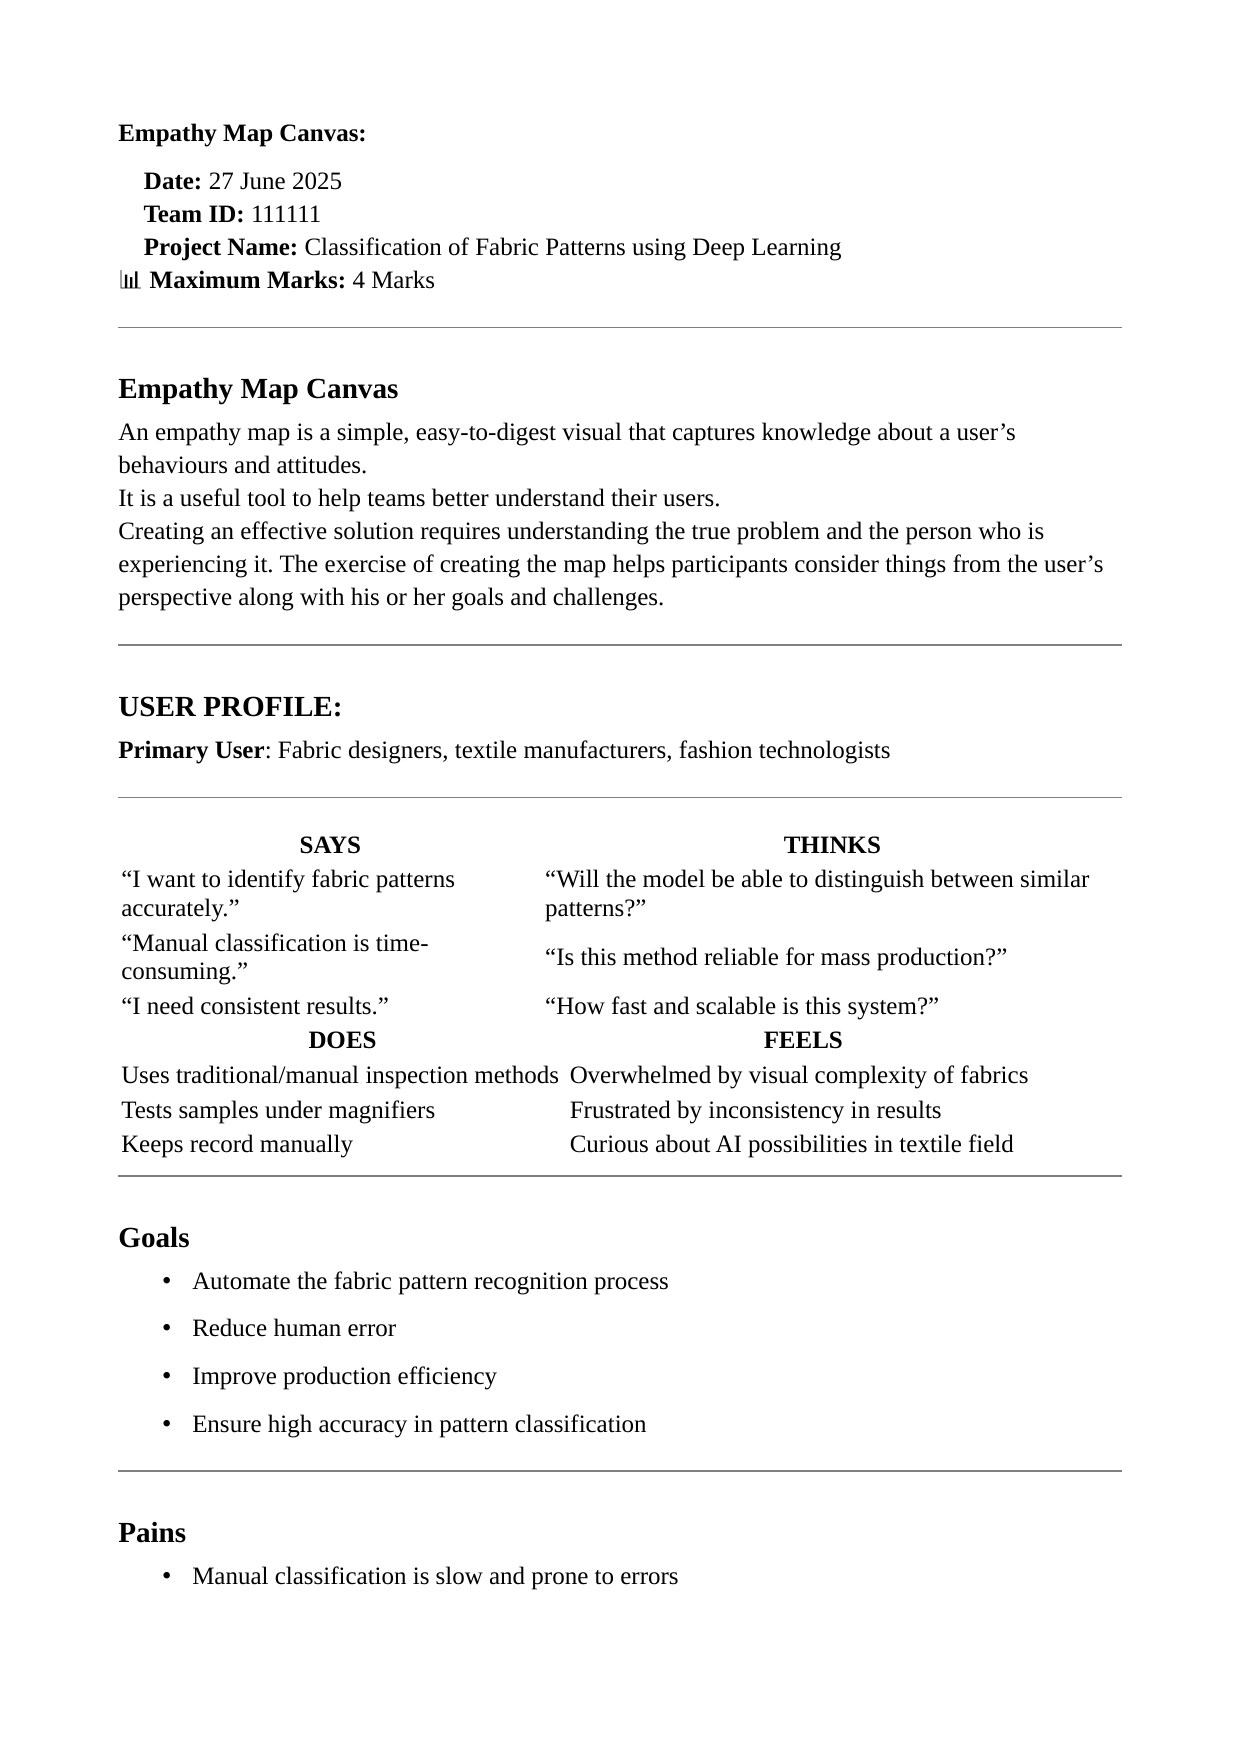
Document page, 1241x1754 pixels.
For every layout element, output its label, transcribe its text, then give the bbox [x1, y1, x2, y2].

table_cell “How fast and scalable is this system?” [542, 988, 1122, 1023]
subtitle USER PROFILE: [118, 689, 1122, 722]
table_header DOES [118, 1023, 567, 1057]
text Empathy Map Canvas: [118, 118, 1122, 147]
table_cell Frustrated by inconsistency in results [567, 1092, 1039, 1126]
table_cell “I want to identify fabric patterns accurately.” [118, 861, 542, 925]
table_cell “Manual classification is time-consuming.” [118, 925, 542, 988]
table_cell Overwhelmed by visual complexity of fabrics [567, 1057, 1039, 1092]
table_cell “Is this method reliable for mass production?” [542, 925, 1122, 988]
subtitle Empathy Map Canvas [118, 371, 1122, 405]
table_header THINKS [542, 827, 1122, 861]
table_cell Keeps record manually [118, 1126, 567, 1161]
table_cell Tests samples under magnifiers [118, 1092, 567, 1126]
subtitle Goals [118, 1220, 1122, 1253]
list Reduce human error [162, 1313, 1122, 1342]
table_cell “I need consistent results.” [118, 988, 542, 1023]
list Improve production efficiency [162, 1361, 1122, 1390]
text An empathy map is a simple, easy-to-digest visual that captures knowledge about a user’s behaviours and attitudes. It is a useful tool to help teams better understand their users. Creating an effective solution requires understanding the true problem and the person who is experiencing it. The exercise of creating the map helps participants consider things from the user’s perspective along with his or her goals and challenges. [118, 417, 1122, 611]
text Primary User: Fabric designers, textile manufacturers, fashion technologists [118, 735, 1122, 764]
text 📅 Date: 27 June 2025 👥 Team ID: 111111 📌 Project Name: Classification of Fabric Patterns using Deep Learning 📊 Maximum Marks: 4 Marks [118, 166, 1122, 293]
table_header SAYS [118, 827, 542, 861]
table_header FEELS [567, 1023, 1039, 1057]
table_cell Curious about AI possibilities in textile field [567, 1126, 1039, 1161]
list Ensure high accuracy in pattern classification [162, 1409, 1122, 1437]
table_cell “Will the model be able to distinguish between similar patterns?” [542, 861, 1122, 925]
list Automate the fabric pattern recognition process [162, 1266, 1122, 1294]
list Manual classification is slow and prone to errors [162, 1561, 1122, 1590]
table_cell Uses traditional/manual inspection methods [118, 1057, 567, 1092]
subtitle Pains [118, 1515, 1122, 1549]
